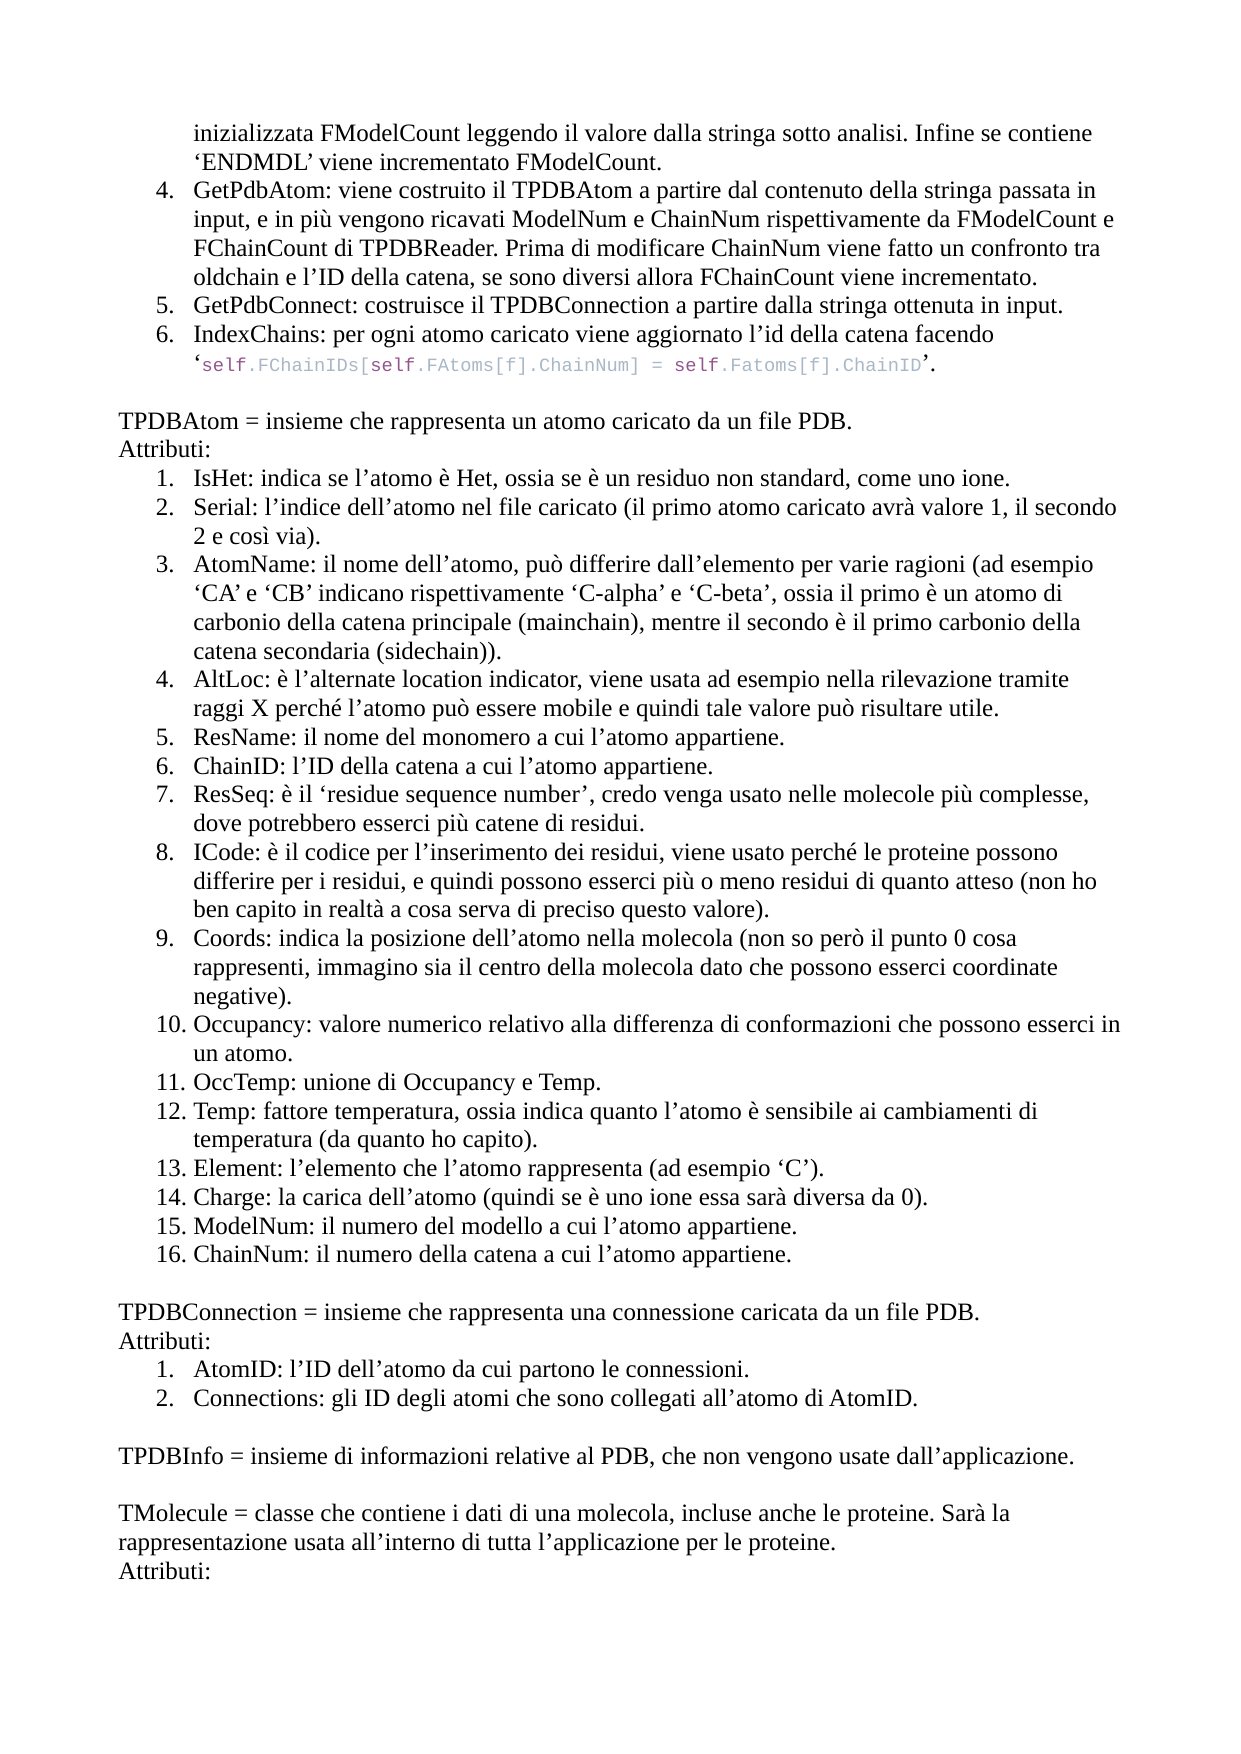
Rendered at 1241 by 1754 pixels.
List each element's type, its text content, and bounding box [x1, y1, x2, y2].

list Connections: gli ID degli atomi che sono collegati all’atomo di AtomID. [156, 1383, 1122, 1412]
list IndexChains: per ogni atomo caricato viene aggiornato l’id della catena facendo ‘self.FChainIDs[self.FAtoms[f].ChainNum] = self.Fatoms[f].ChainID’. [156, 319, 1122, 377]
text TMolecule = classe che contiene i dati di una molecola, incluse anche le proteine. Sarà la rappresentazione usata all’interno di tutta l’applicazione per le proteine. [118, 1498, 1122, 1556]
list ResName: il nome del monomero a cui l’atomo appartiene. [156, 722, 1122, 751]
list Occupancy: valore numerico relativo alla differenza di conformazioni che possono esserci in un atomo. [156, 1009, 1122, 1067]
list ResSeq: è il ‘residue sequence number’, credo venga usato nelle molecole più complesse, dove potrebbero esserci più catene di residui. [156, 779, 1122, 837]
text Attributi: [118, 434, 1122, 463]
list GetPdbConnect: costruisce il TPDBConnection a partire dalla stringa ottenuta in input. [156, 291, 1122, 319]
list ModelNum: il numero del modello a cui l’atomo appartiene. [156, 1211, 1122, 1239]
list Serial: l’indice dell’atomo nel file caricato (il primo atomo caricato avrà valore 1, il secondo 2 e così via). [156, 492, 1122, 549]
text TPDBInfo = insieme di informazioni relative al PDB, che non vengono usate dall’applicazione. [118, 1441, 1122, 1469]
list Element: l’elemento che l’atomo rappresenta (ad esempio ‘C’). [156, 1153, 1122, 1182]
list AtomID: l’ID dell’atomo da cui partono le connessioni. [156, 1354, 1122, 1383]
list GetPdbAtom: viene costruito il TPDBAtom a partire dal contenuto della stringa passata in input, e in più vengono ricavati ModelNum e ChainNum rispettivamente da FModelCount e FChainCount di TPDBReader. Prima di modificare ChainNum viene fatto un confronto tra oldchain e l’ID della catena, se sono diversi allora FChainCount viene incrementato. [156, 176, 1122, 291]
text TPDBAtom = insieme che rappresenta un atomo caricato da un file PDB. [118, 406, 1122, 434]
list AtomName: il nome dell’atomo, può differire dall’elemento per varie ragioni (ad esempio ‘CA’ e ‘CB’ indicano rispettivamente ‘C-alpha’ e ‘C-beta’, ossia il primo è un atomo di carbonio della catena principale (mainchain), mentre il secondo è il primo carbonio della catena secondaria (sidechain)). [156, 549, 1122, 664]
list IsHet: indica se l’atomo è Het, ossia se è un residuo non standard, come uno ione. [156, 463, 1122, 492]
text Attributi: [118, 1326, 1122, 1354]
text Attributi: [118, 1556, 1122, 1584]
list ChainNum: il numero della catena a cui l’atomo appartiene. [156, 1239, 1122, 1268]
list ICode: è il codice per l’inserimento dei residui, viene usato perché le proteine possono differire per i residui, e quindi possono esserci più o meno residui di quanto atteso (non ho ben capito in realtà a cosa serva di preciso questo valore). [156, 837, 1122, 923]
list Charge: la carica dell’atomo (quindi se è uno ione essa sarà diversa da 0). [156, 1182, 1122, 1211]
list Coords: indica la posizione dell’atomo nella molecola (non so però il punto 0 cosa rappresenti, immagino sia il centro della molecola dato che possono esserci coordinate negative). [156, 923, 1122, 1009]
list AltLoc: è l’alternate location indicator, viene usata ad esempio nella rilevazione tramite raggi X perché l’atomo può essere mobile e quindi tale valore può risultare utile. [156, 664, 1122, 722]
list ChainID: l’ID della catena a cui l’atomo appartiene. [156, 751, 1122, 779]
list OccTemp: unione di Occupancy e Temp. [156, 1067, 1122, 1096]
list Temp: fattore temperatura, ossia indica quanto l’atomo è sensibile ai cambiamenti di temperatura (da quanto ho capito). [156, 1096, 1122, 1153]
list inizializzata FModelCount leggendo il valore dalla stringa sotto analisi. Infine se contiene ‘ENDMDL’ viene incrementato FModelCount. [156, 118, 1122, 176]
text TPDBConnection = insieme che rappresenta una connessione caricata da un file PDB. [118, 1297, 1122, 1326]
